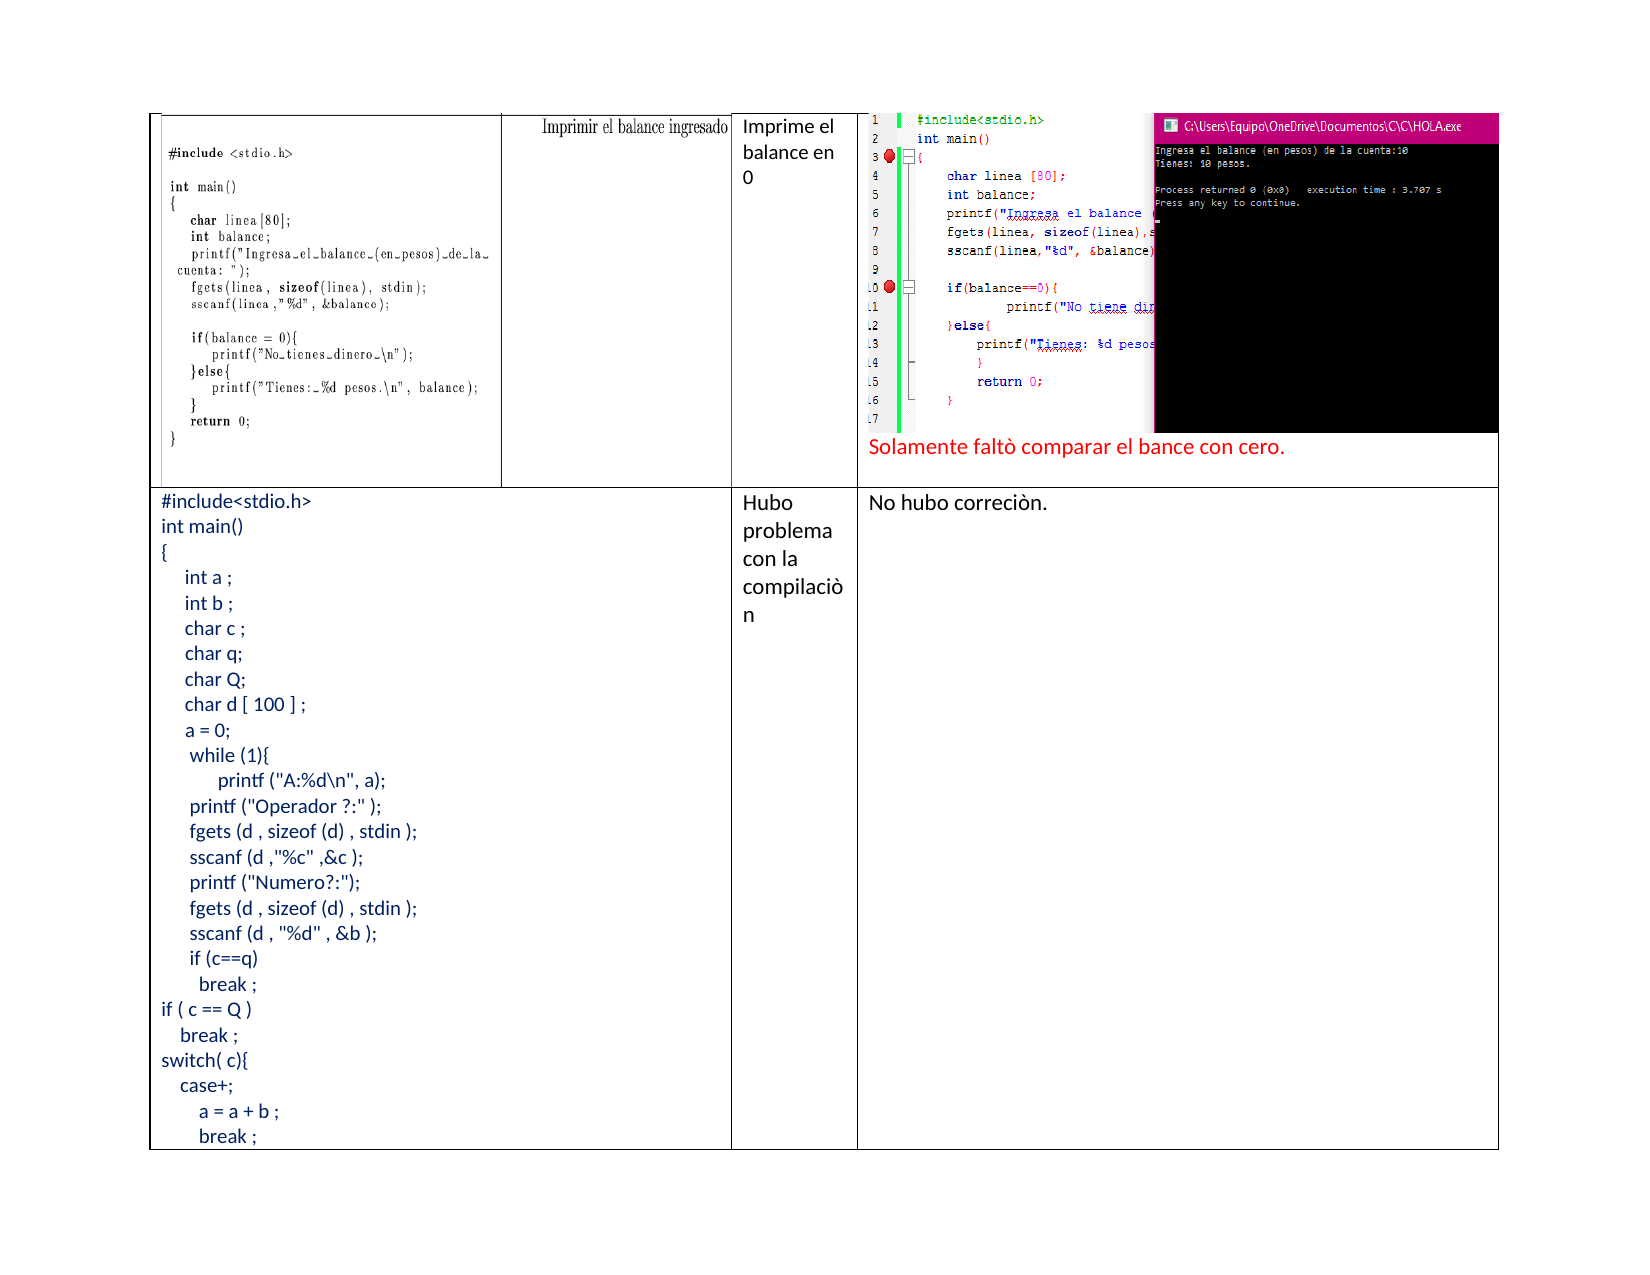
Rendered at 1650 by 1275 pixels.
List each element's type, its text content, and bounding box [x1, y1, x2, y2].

table_cell Imprime el balance en 0 [732, 114, 857, 487]
table_cell #include<stdio.h> int main() { int a ; int b ; char c ; char q; char Q; char d [ 100 ] ; a = 0; while (1){ printf ("A:%d\n", a); printf ("Operador ?:" ); fgets (d , sizeof (d) , stdin ); sscanf (d ,"%c" ,&c ); printf ("Numero?:"); fgets (d , sizeof (d) , stdin ); sscanf (d , "%d" , &b ); if (c==q) break ; if ( c == Q ) break ; switch( c){ case+; a = a + b ; break ; [151, 488, 731, 1149]
table_cell Hubo problema con la compilaciòn [732, 488, 857, 1149]
table_cell No hubo correciòn. [858, 488, 1498, 1149]
table_cell [151, 114, 161, 487]
table_cell Solamente faltò comparar el bance con cero. [858, 114, 1498, 487]
